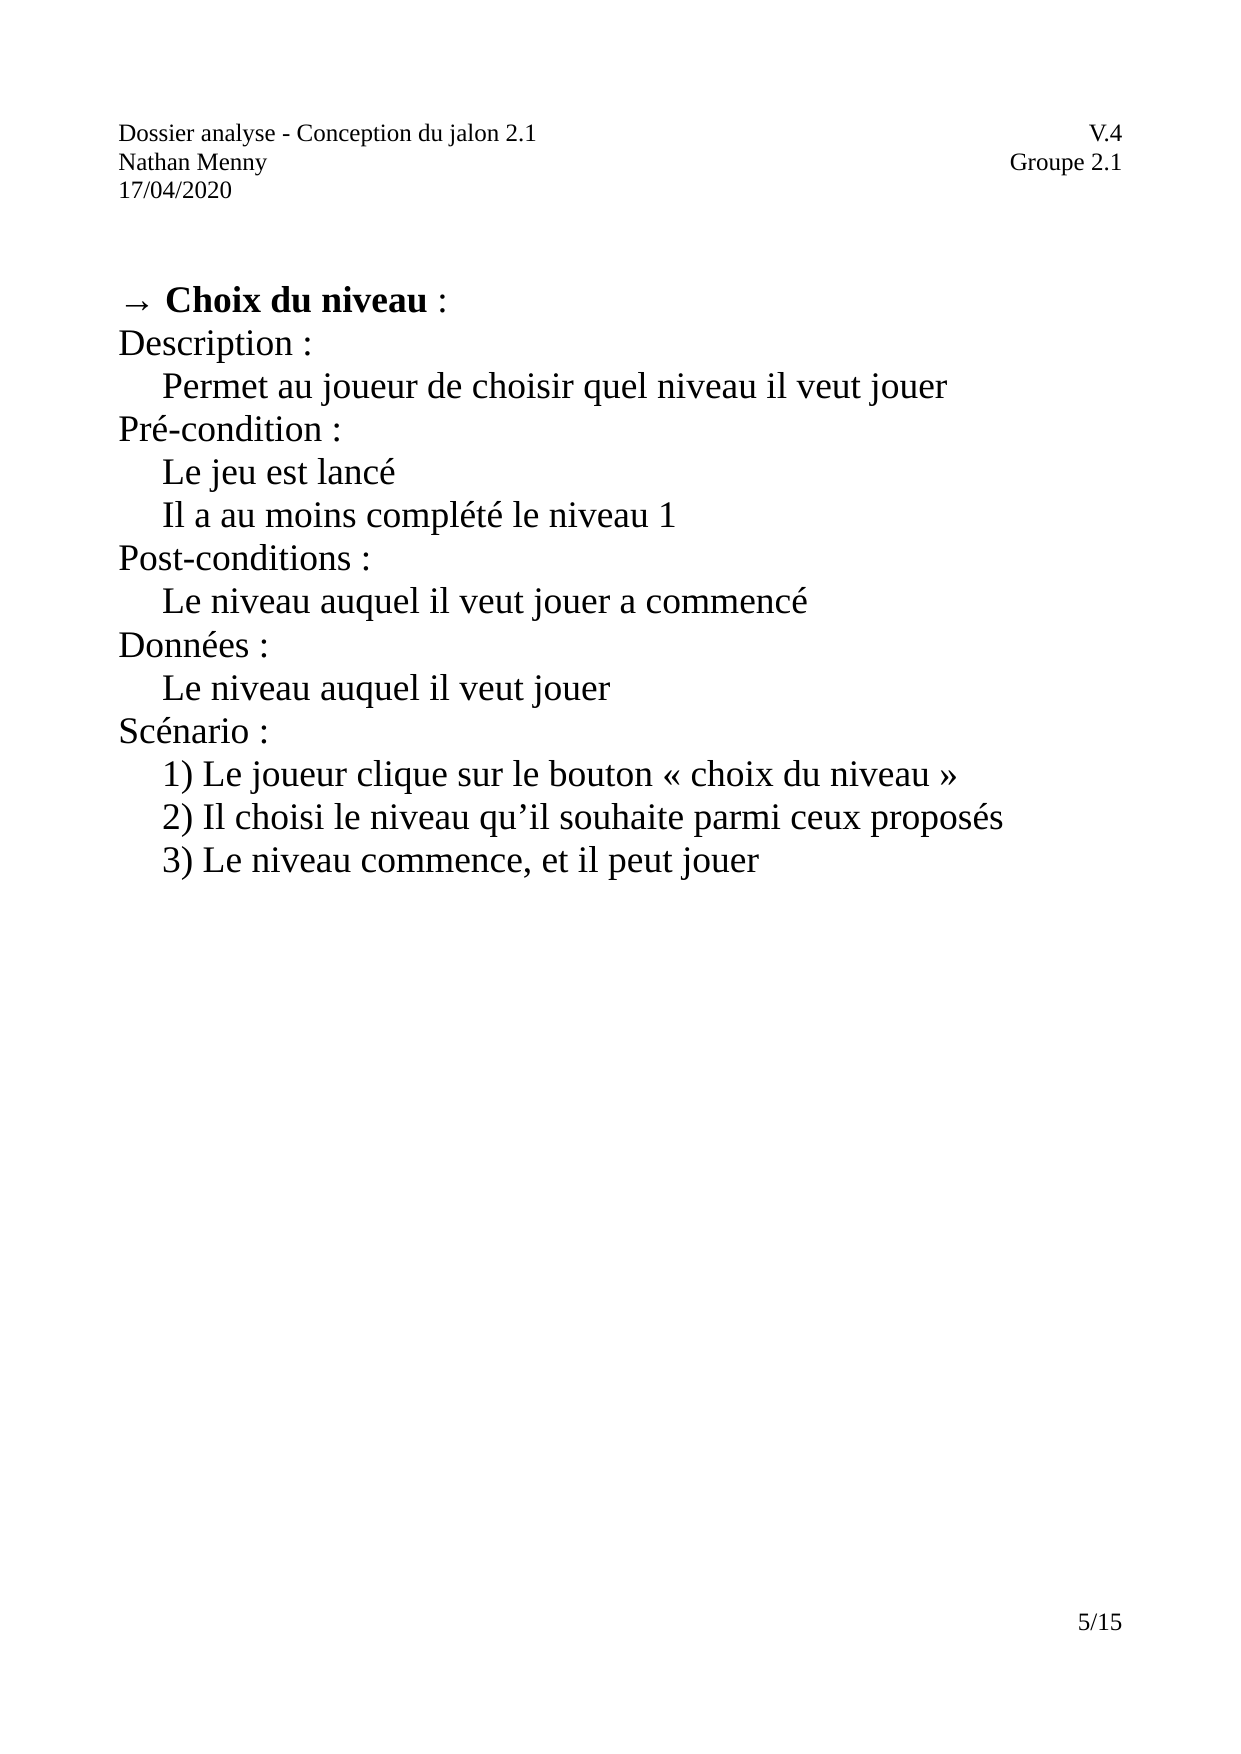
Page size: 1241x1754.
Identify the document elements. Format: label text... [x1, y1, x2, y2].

text 3) Le niveau commence, et il peut jouer [118, 838, 1122, 881]
text 2) Il choisi le niveau qu’il souhaite parmi ceux proposés [118, 794, 1122, 838]
text Le jeu est lancé [118, 449, 1122, 493]
text Le niveau auquel il veut jouer [118, 665, 1122, 708]
text 1) Le joueur clique sur le bouton « choix du niveau » [118, 751, 1122, 794]
text Pré-condition : [118, 406, 1122, 449]
text Données : [118, 622, 1122, 665]
text Scénario : [118, 708, 1122, 751]
text Post-conditions : [118, 536, 1122, 579]
text → Choix du niveau : [118, 277, 1122, 320]
text Le niveau auquel il veut jouer a commencé [118, 579, 1122, 622]
text Il a au moins complété le niveau 1 [118, 493, 1122, 536]
text Permet au joueur de choisir quel niveau il veut jouer [118, 363, 1122, 406]
text Description : [118, 320, 1122, 363]
